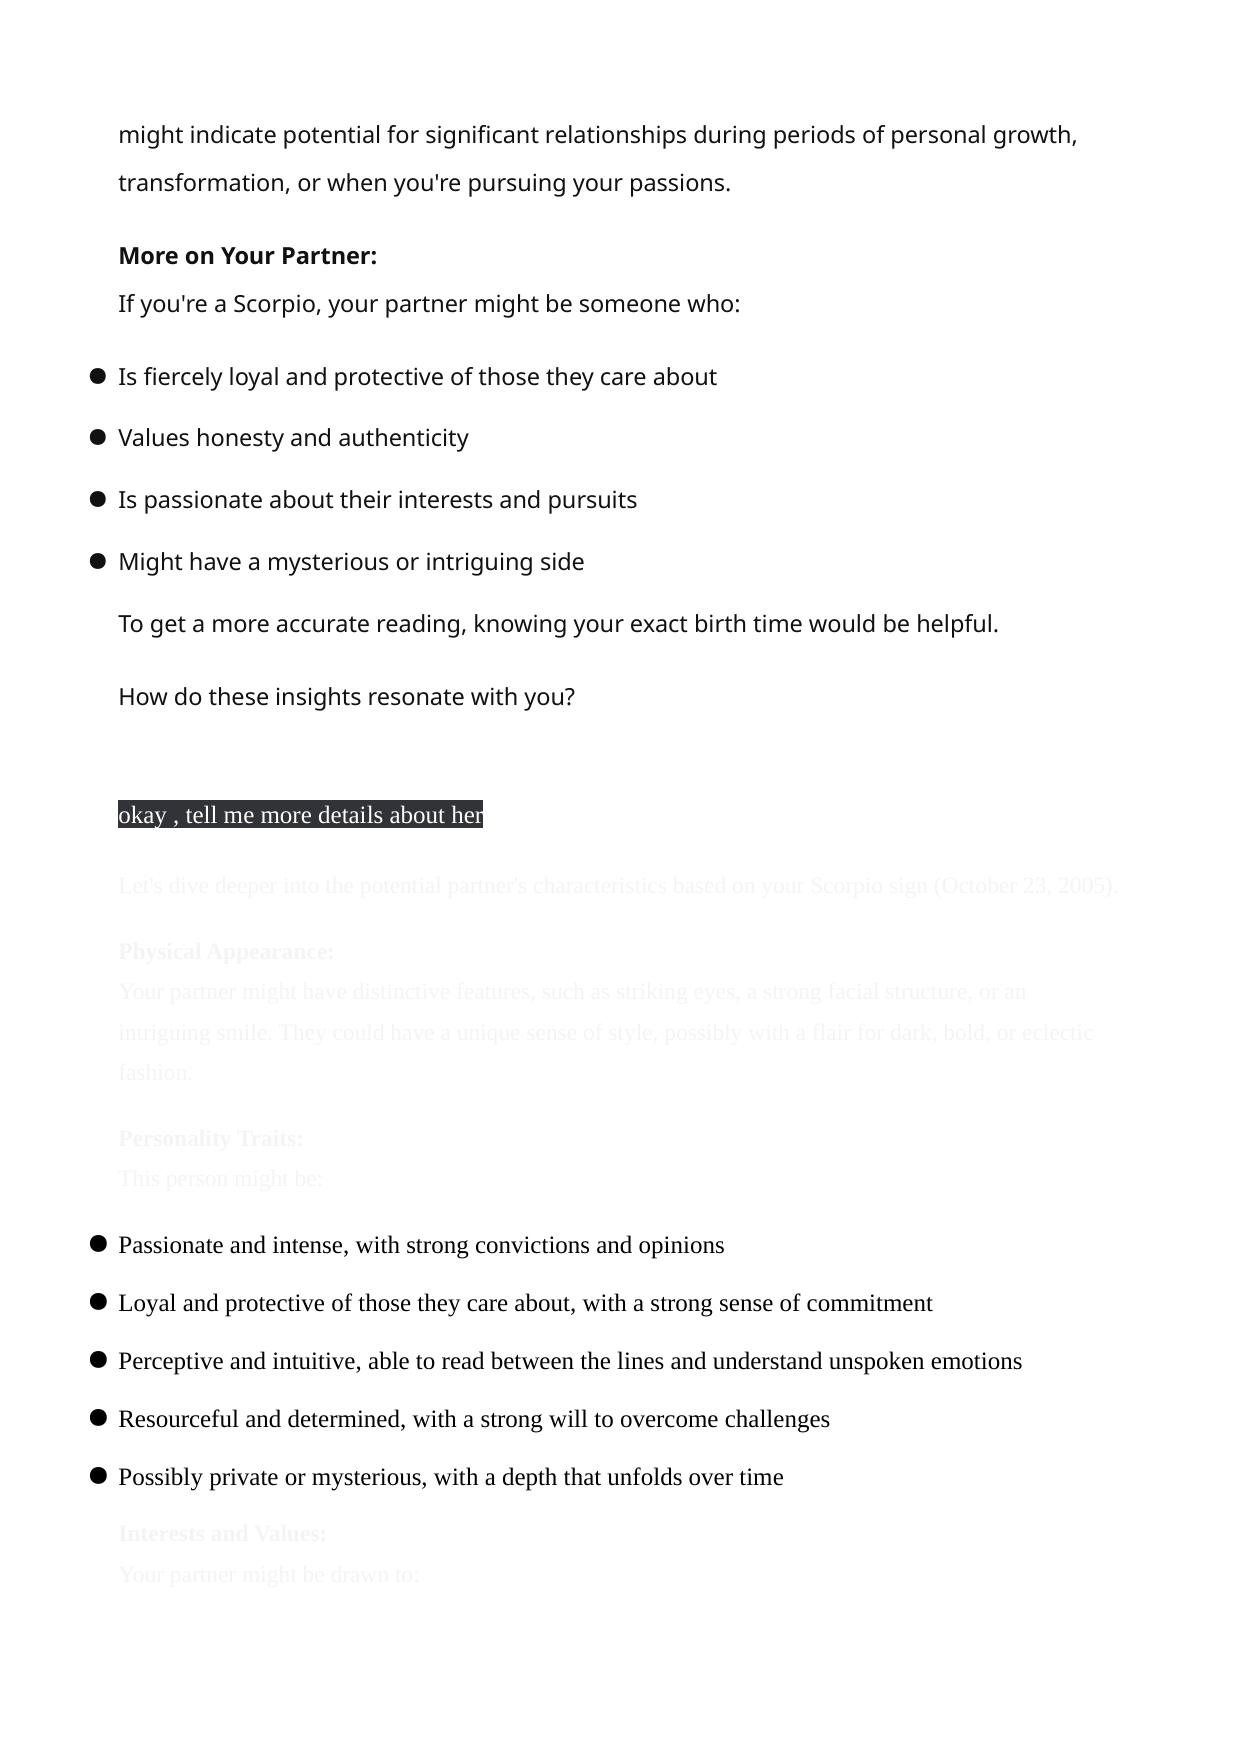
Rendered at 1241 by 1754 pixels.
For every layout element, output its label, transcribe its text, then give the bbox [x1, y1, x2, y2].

list Resourceful and determined, with a strong will to overcome challenges [118, 1404, 1122, 1433]
list Loyal and protective of those they care about, with a strong sense of commitment [118, 1288, 1122, 1317]
text To get a more accurate reading, knowing your exact birth time would be helpful. [118, 607, 1122, 639]
text Physical Appearance: Your partner might have distinctive features, such as striking eyes, a strong facial structure, or an intriguing smile. They could have a unique sense of style, possibly with a flair for dark, bold, or eclectic fashion. [118, 937, 1122, 1086]
list Is fiercely loyal and protective of those they care about [118, 360, 1122, 392]
text Interests and Values: Your partner might be drawn to: [118, 1520, 1122, 1587]
text Marriage Timing and Relationship Themes: For both Libra and Scorpio, astrology suggests that relationships and marriage timing depend on various factors, including personal choices and life circumstances. Your chart might indicate potential for significant relationships during periods of personal growth, transformation, or when you're pursuing your passions. [118, 118, 1122, 198]
list Is passionate about their interests and pursuits [118, 483, 1122, 515]
text How do these insights resonate with you? [118, 680, 1122, 712]
list Values honesty and authenticity [118, 422, 1122, 453]
list Might have a mysterious or intriguing side [118, 545, 1122, 577]
text More on Your Partner: If you're a Scorpio, your partner might be someone who: [118, 239, 1122, 319]
list Perceptive and intuitive, able to read between the lines and understand unspoken emotions [118, 1346, 1122, 1374]
list Possibly private or mysterious, with a depth that unfolds over time [118, 1462, 1122, 1491]
text okay , tell me more details about her [118, 800, 1122, 828]
text Personality Traits: This person might be: [118, 1124, 1122, 1191]
text Let's dive deeper into the potential partner's characteristics based on your Scorpio sign (October 23, 2005). [118, 872, 1122, 899]
list Passionate and intense, with strong convictions and opinions [118, 1230, 1122, 1258]
